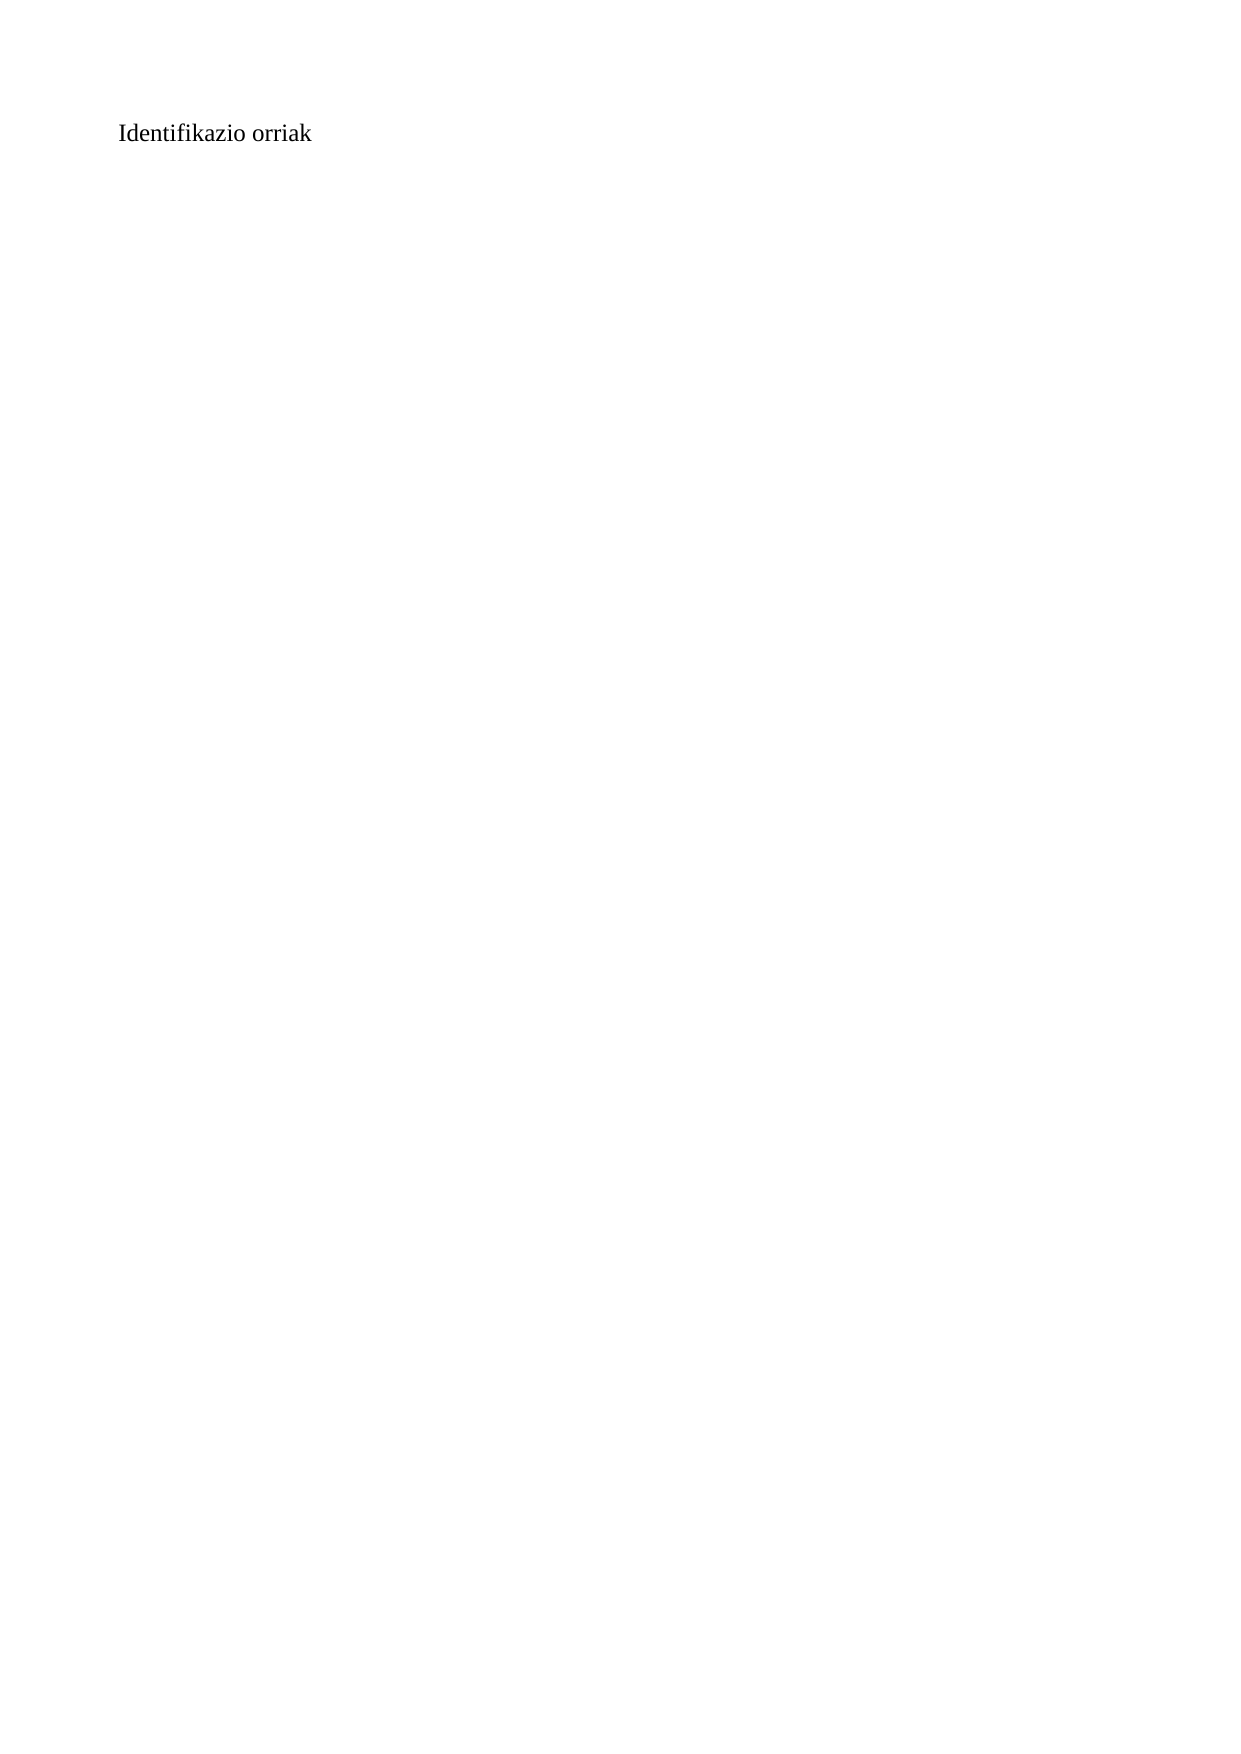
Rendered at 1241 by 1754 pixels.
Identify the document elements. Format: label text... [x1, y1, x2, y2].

text Identifikazio orriak [118, 118, 1122, 147]
